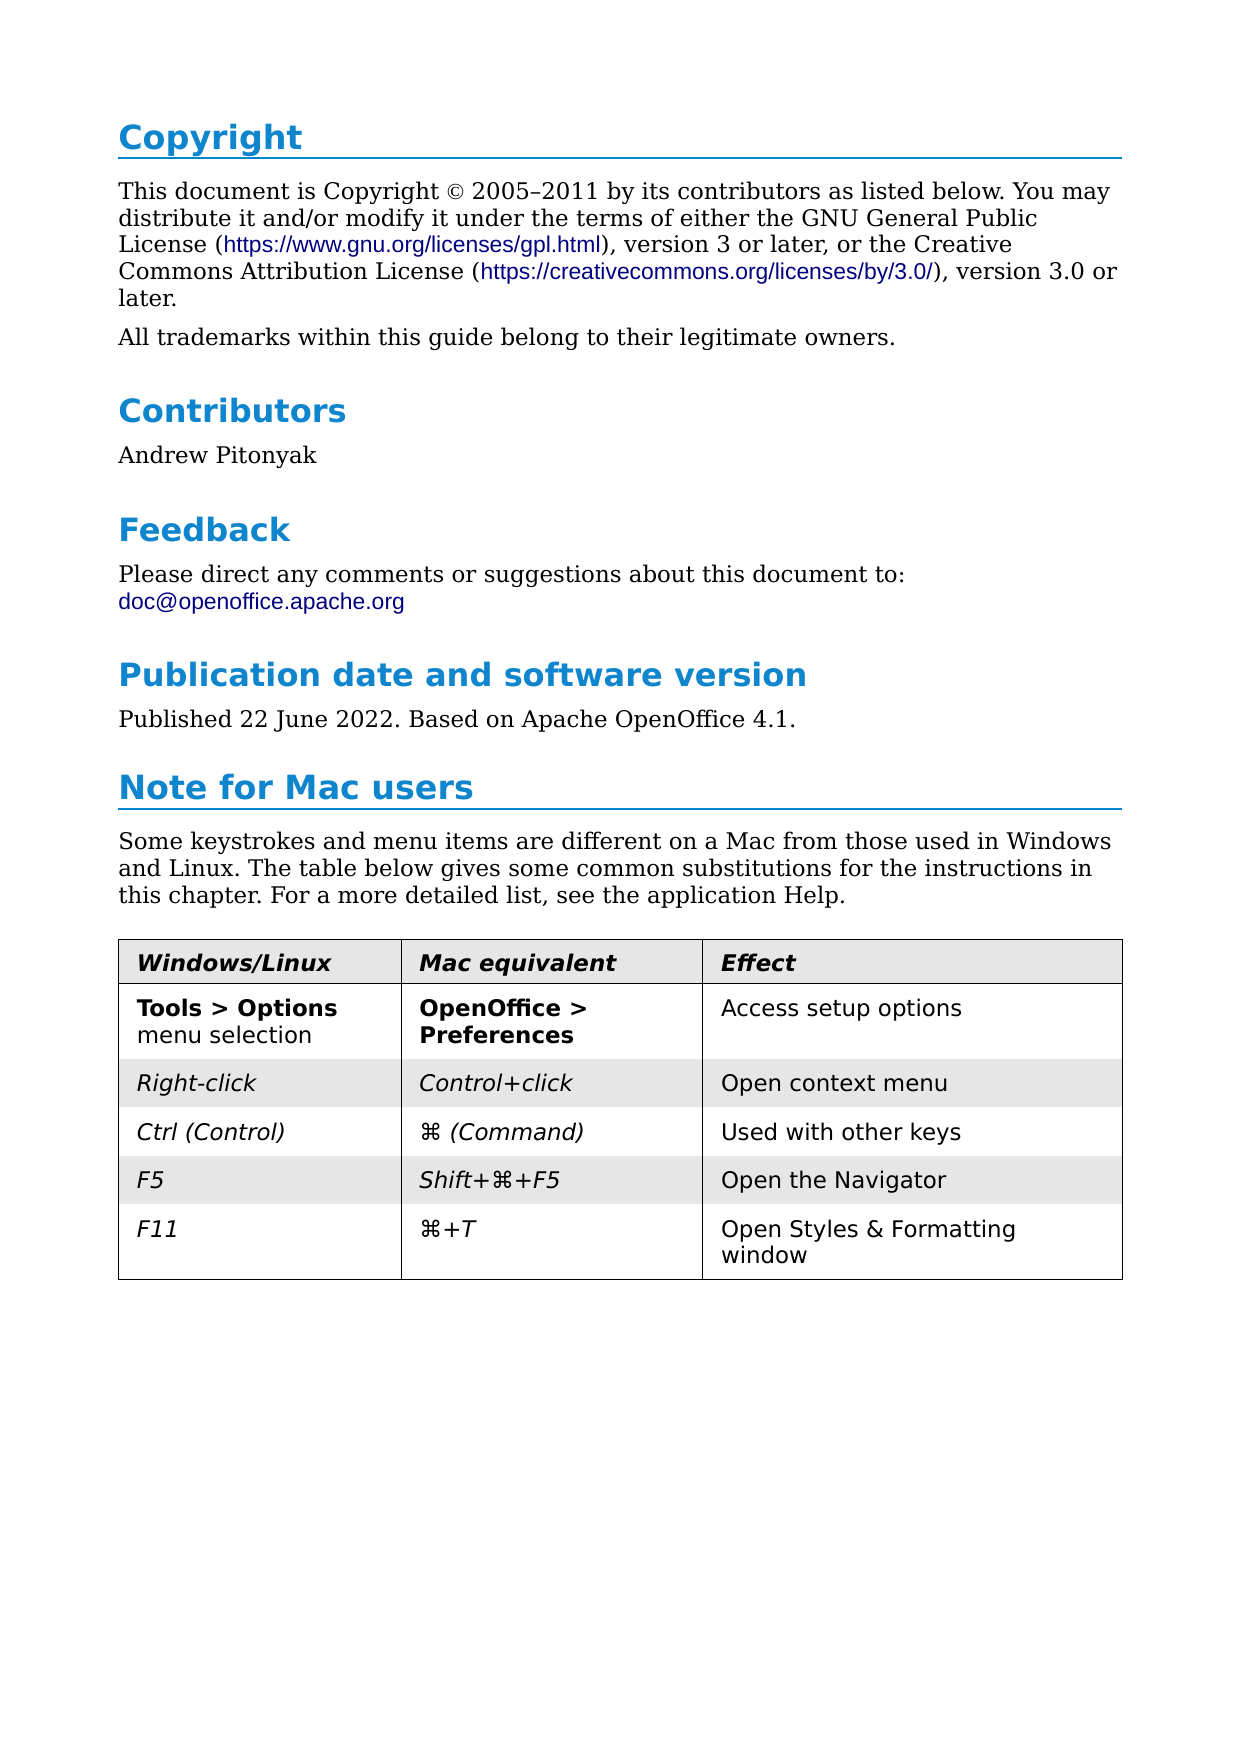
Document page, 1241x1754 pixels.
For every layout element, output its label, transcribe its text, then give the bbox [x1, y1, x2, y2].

table_cell Tools > Options menu selection [119, 984, 401, 1058]
table_cell z (Command) [402, 1107, 702, 1156]
table_header Mac equivalent [402, 940, 702, 983]
text All trademarks within this guide belong to their legitimate owners. [118, 324, 1122, 351]
table_header Windows/Linux [119, 940, 401, 983]
subtitle Note for Mac users [118, 769, 1122, 808]
text Published 22 June 2022. Based on Apache OpenOffice 4.1. [118, 706, 1122, 733]
text Andrew Pitonyak [118, 443, 1122, 469]
text This document is Copyright © 2005–2011 by its contributors as listed below. You may distribute it and/or modify it under the terms of either the GNU General Public License (https://www.gnu.org/licenses/gpl.html), version 3 or later, or the Creative Commons Attribution License (https://creativecommons.org/licenses/by/3.0/), version 3.0 or later. [118, 178, 1122, 312]
text Feedback [118, 511, 1122, 549]
table_cell Open Styles & Formatting window [703, 1204, 1122, 1279]
table_cell Used with other keys [703, 1107, 1122, 1156]
text Some keystrokes and menu items are different on a Mac from those used in Windows and Linux. The table below gives some common substitutions for the instructions in this chapter. For a more detailed list, see the application Help. [118, 828, 1122, 908]
text Publication date and software version [118, 656, 1122, 693]
table_cell Right-click [119, 1059, 401, 1107]
table_cell Access setup options [703, 984, 1122, 1058]
table_cell Shift+z+F5 [402, 1156, 702, 1204]
table_cell Open context menu [703, 1059, 1122, 1107]
table_cell z+T [402, 1204, 702, 1279]
table_cell F11 [119, 1204, 401, 1279]
table_cell OpenOffice > Preferences [402, 984, 702, 1058]
text Contributors [118, 393, 1122, 430]
table_cell Open the Navigator [703, 1156, 1122, 1204]
table_header Effect [703, 940, 1122, 983]
table_cell Ctrl (Control) [119, 1107, 401, 1156]
text Please direct any comments or suggestions about this document to: doc@openoffice.apache.org [118, 561, 1122, 614]
table_cell F5 [119, 1156, 401, 1204]
table_cell Control+click [402, 1059, 702, 1107]
subtitle Copyright [118, 118, 1122, 157]
